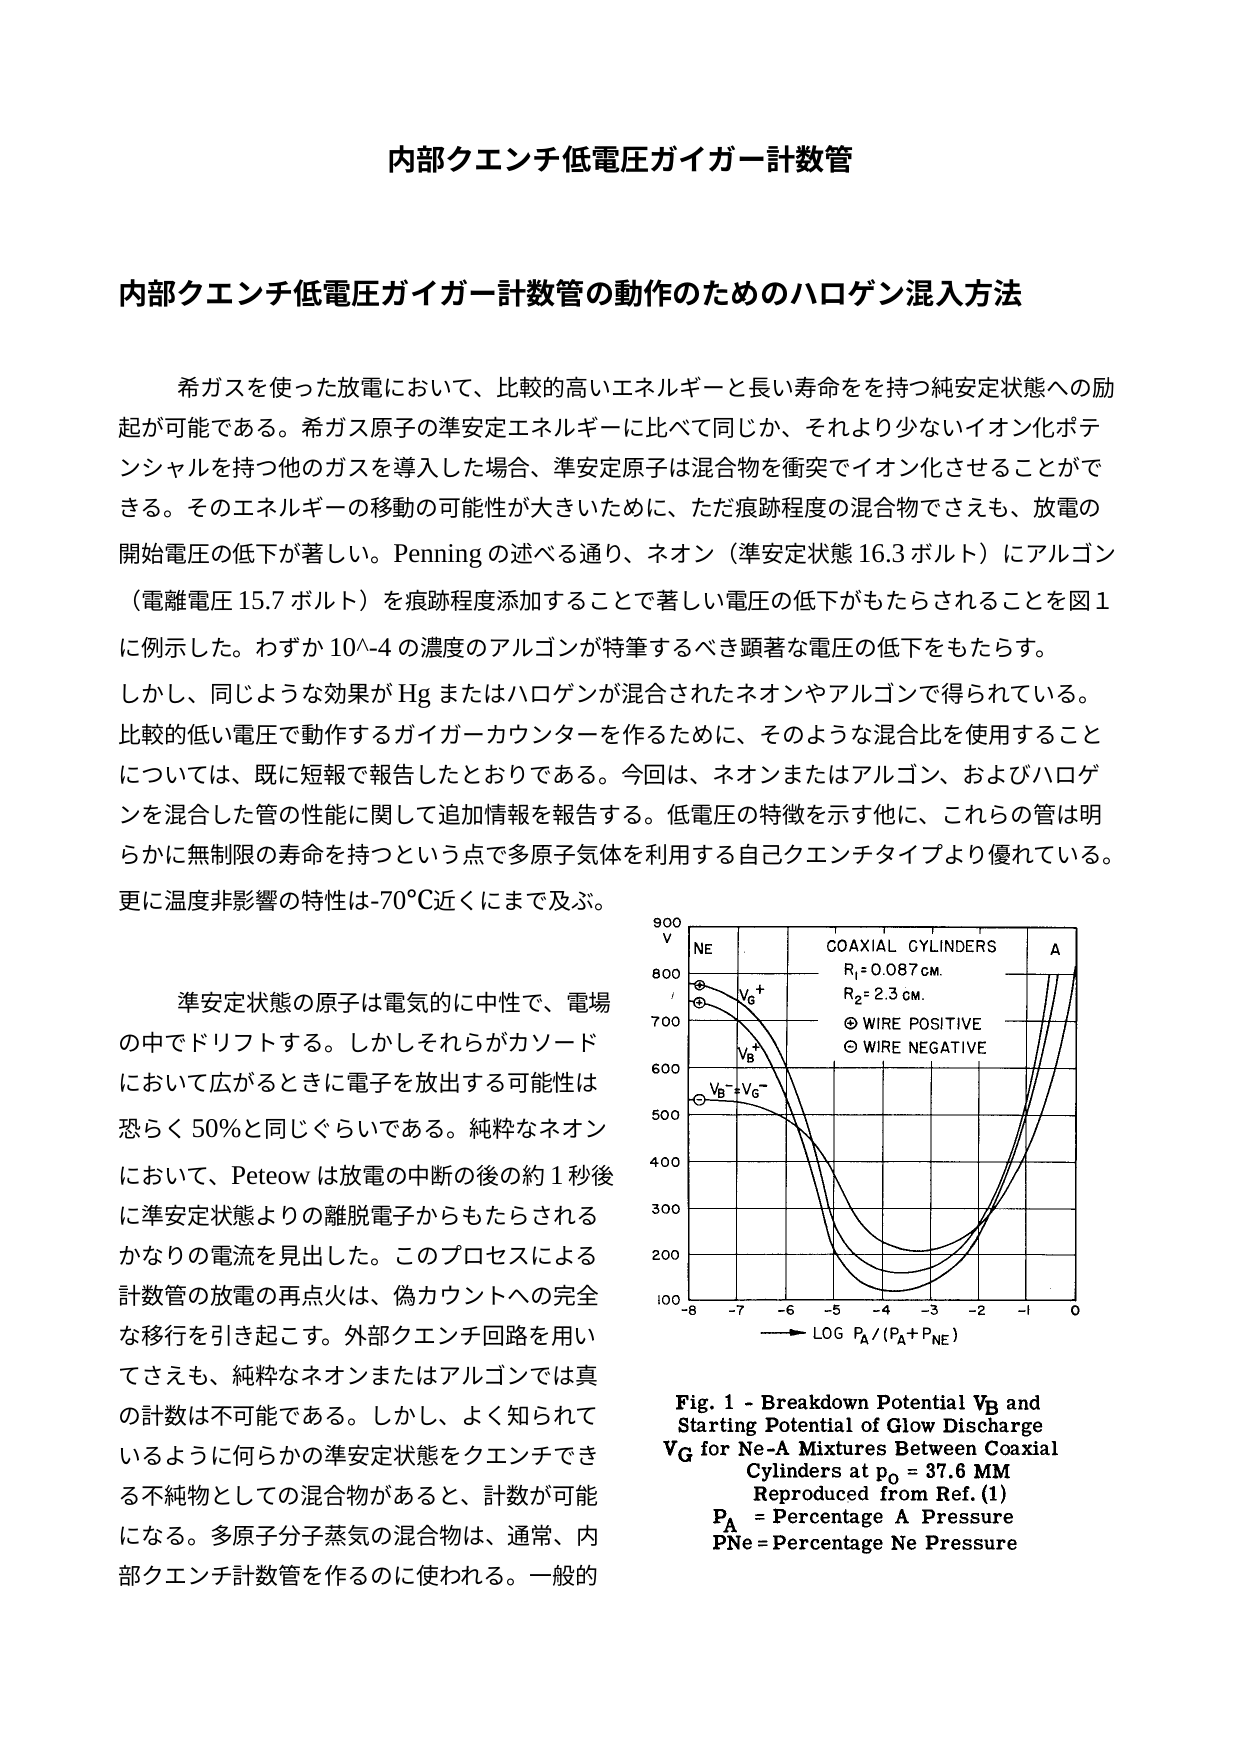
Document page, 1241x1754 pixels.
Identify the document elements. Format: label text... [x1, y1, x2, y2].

subtitle 内部クエンチ低電圧ガイガー計数管 [118, 143, 1122, 177]
text 準安定状態の原子は電気的に中性で、電場の中でドリフトする。しかしそれらがカソードにおいて広がるときに電子を放出する可能性は恐らく50%と同じぐらいである。純粋なネオンにおいて、Peteowは放電の中断の後の約1秒後に準安定状態よりの離脱電子からもたらされるかなりの電流を見出した。このプロセスによる計数管の放電の再点火は、偽カウントへの完全な移行を引き起こす。外部クエンチ回路を用いてさえも、純粋なネオンまたはアルゴンでは真の計数は不可能である。しかし、よく知られているように何らかの準安定状態をクエンチできる不純物としての混合物があると、計数が可能になる。多原子分子蒸気の混合物は、通常、内部クエンチ計数管を作るのに使われる。一般的 [118, 990, 1122, 1590]
picture [644, 909, 1094, 1577]
text 希ガスを使った放電において、比較的高いエネルギーと長い寿命をを持つ純安定状態への励起が可能である。希ガス原子の準安定エネルギーに比べて同じか、それより少ないイオン化ポテンシャルを持つ他のガスを導入した場合、準安定原子は混合物を衝突でイオン化させることができる。そのエネルギーの移動の可能性が大きいために、ただ痕跡程度の混合物でさえも、放電の開始電圧の低下が著しい。Penningの述べる通り、ネオン（準安定状態16.3ボルト）にアルゴン（電離電圧15.7ボルト）を痕跡程度添加することで著しい電圧の低下がもたらされることを図１に例示した。わずか10^-4の濃度のアルゴンが特筆するべき顕著な電圧の低下をもたらす。 しかし、同じような効果がHg またはハロゲンが混合されたネオンやアルゴンで得られている。比較的低い電圧で動作するガイガーカウンターを作るために、そのような混合比を使用することについては、既に短報で報告したとおりである。今回は、ネオンまたはアルゴン、およびハロゲンを混合した管の性能に関して追加情報を報告する。低電圧の特徴を示す他に、これらの管は明らかに無制限の寿命を持つという点で多原子気体を利用する自己クエンチタイプより優れている。更に温度非影響の特性は-70℃近くにまで及ぶ。 [118, 375, 1122, 915]
subtitle 内部クエンチ低電圧ガイガー計数管の動作のためのハロゲン混入方法 [118, 277, 1122, 311]
